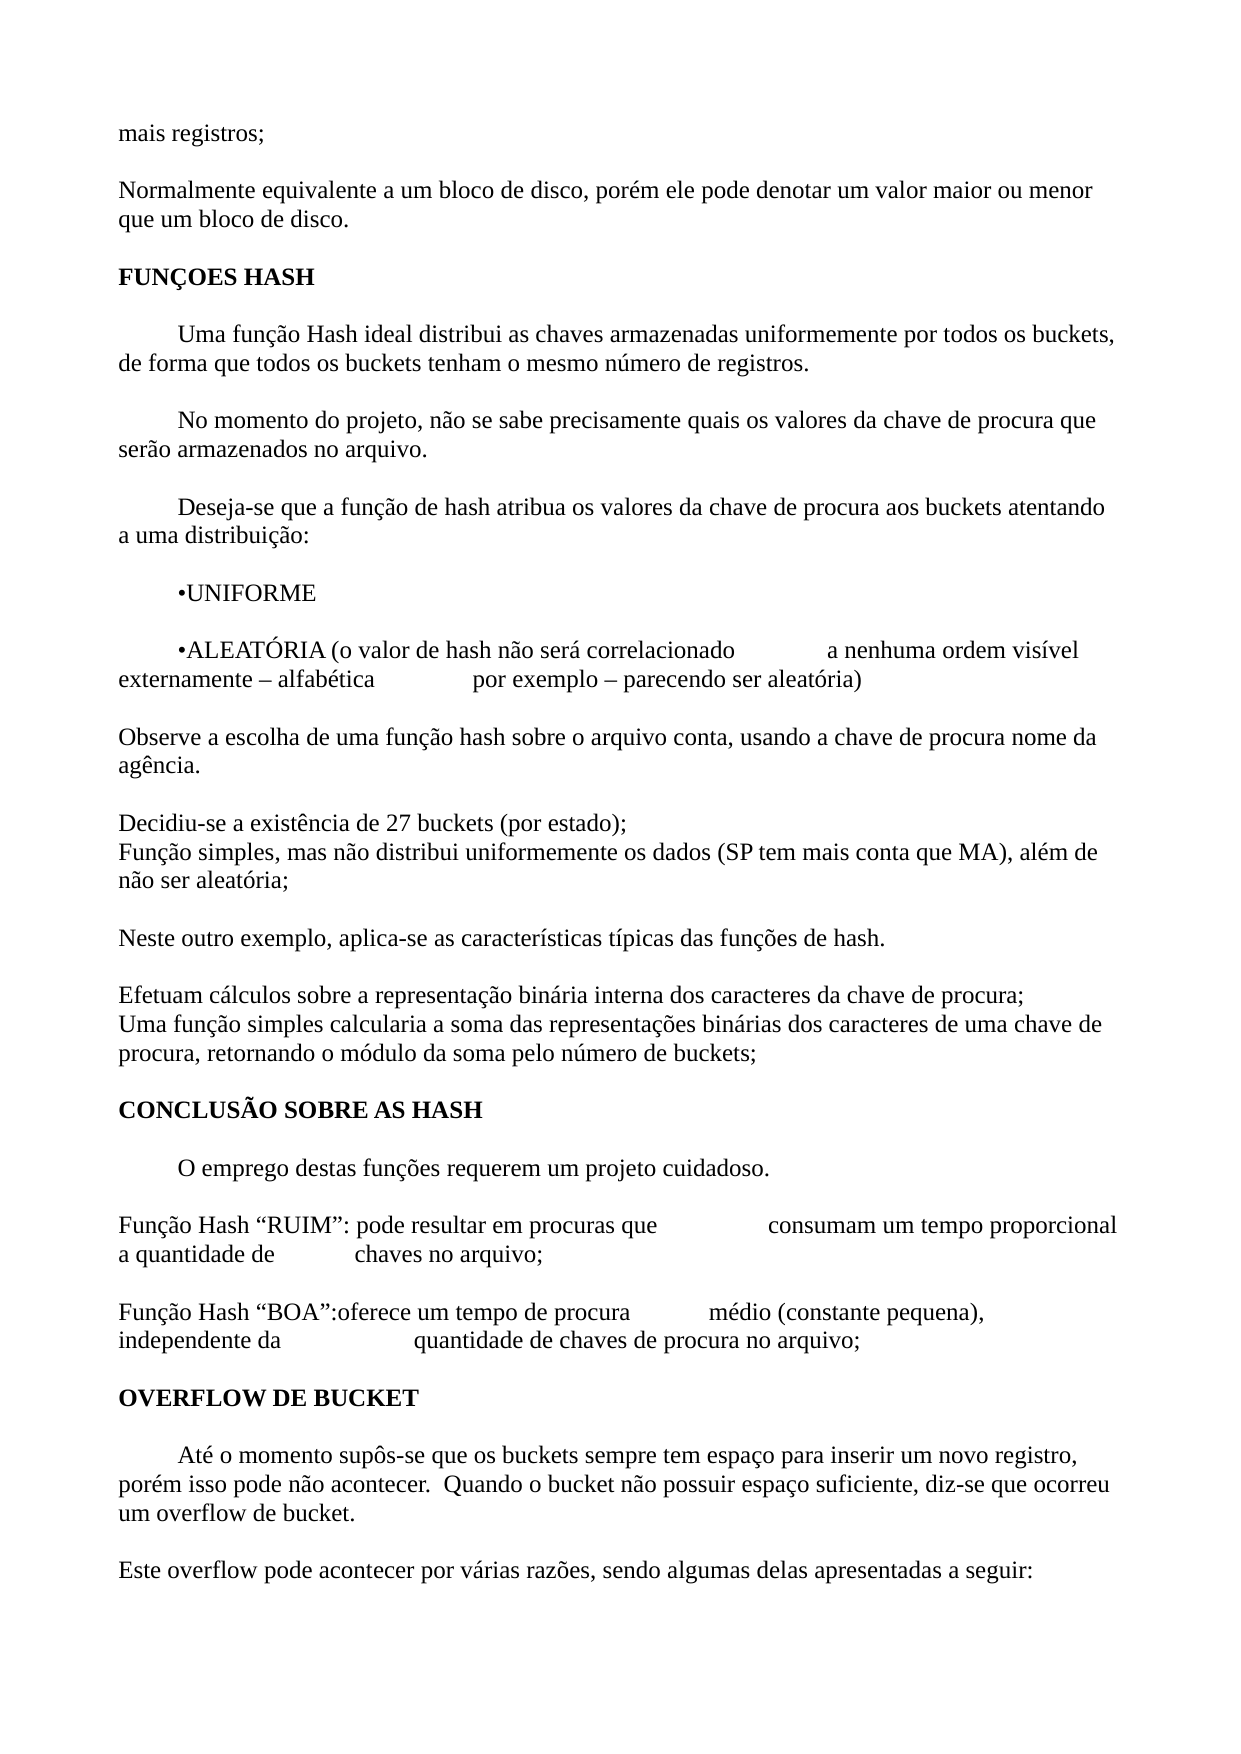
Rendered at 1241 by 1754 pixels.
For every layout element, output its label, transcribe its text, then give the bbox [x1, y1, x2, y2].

text Uma função simples calcularia a soma das representações binárias dos caracteres de uma chave de procura, retornando o módulo da soma pelo número de buckets; [118, 1009, 1122, 1067]
text Observe a escolha de uma função hash sobre o arquivo conta, usando a chave de procura nome da agência. [118, 722, 1122, 779]
text Deseja-se que a função de hash atribua os valores da chave de procura aos buckets atentando a uma distribuição: [118, 492, 1122, 549]
text Função Hash “BOA”:oferece um tempo de procura médio (constante pequena), independente da quantidade de chaves de procura no arquivo; [118, 1297, 1122, 1354]
text Função Hash “RUIM”: pode resultar em procuras que consumam um tempo proporcional a quantidade de chaves no arquivo; [118, 1211, 1122, 1268]
text No momento do projeto, não se sabe precisamente quais os valores da chave de procura que serão armazenados no arquivo. [118, 406, 1122, 463]
text Até o momento supôs-se que os buckets sempre tem espaço para inserir um novo registro, porém isso pode não acontecer. Quando o bucket não possuir espaço suficiente, diz-se que ocorreu um overflow de bucket. [118, 1441, 1122, 1527]
text Uma função Hash ideal distribui as chaves armazenadas uniformemente por todos os buckets, de forma que todos os buckets tenham o mesmo número de registros. [118, 319, 1122, 377]
text Normalmente equivalente a um bloco de disco, porém ele pode denotar um valor maior ou menor que um bloco de disco. [118, 176, 1122, 233]
text •UNIFORME [118, 578, 1122, 607]
text Neste outro exemplo, aplica-se as características típicas das funções de hash. [118, 923, 1122, 952]
text Efetuam cálculos sobre a representação binária interna dos caracteres da chave de procura; [118, 981, 1122, 1009]
text mais registros; [118, 118, 1122, 147]
text Este overflow pode acontecer por várias razões, sendo algumas delas apresentadas a seguir: [118, 1556, 1122, 1584]
text Decidiu-se a existência de 27 buckets (por estado); [118, 808, 1122, 837]
text O emprego destas funções requerem um projeto cuidadoso. [118, 1153, 1122, 1182]
text OVERFLOW DE BUCKET [118, 1383, 1122, 1412]
text •ALEATÓRIA (o valor de hash não será correlacionado a nenhuma ordem visível externamente – alfabética por exemplo – parecendo ser aleatória) [118, 636, 1122, 693]
text Função simples, mas não distribui uniformemente os dados (SP tem mais conta que MA), além de não ser aleatória; [118, 837, 1122, 894]
text FUNÇOES HASH [118, 262, 1122, 291]
text CONCLUSÃO SOBRE AS HASH [118, 1096, 1122, 1124]
